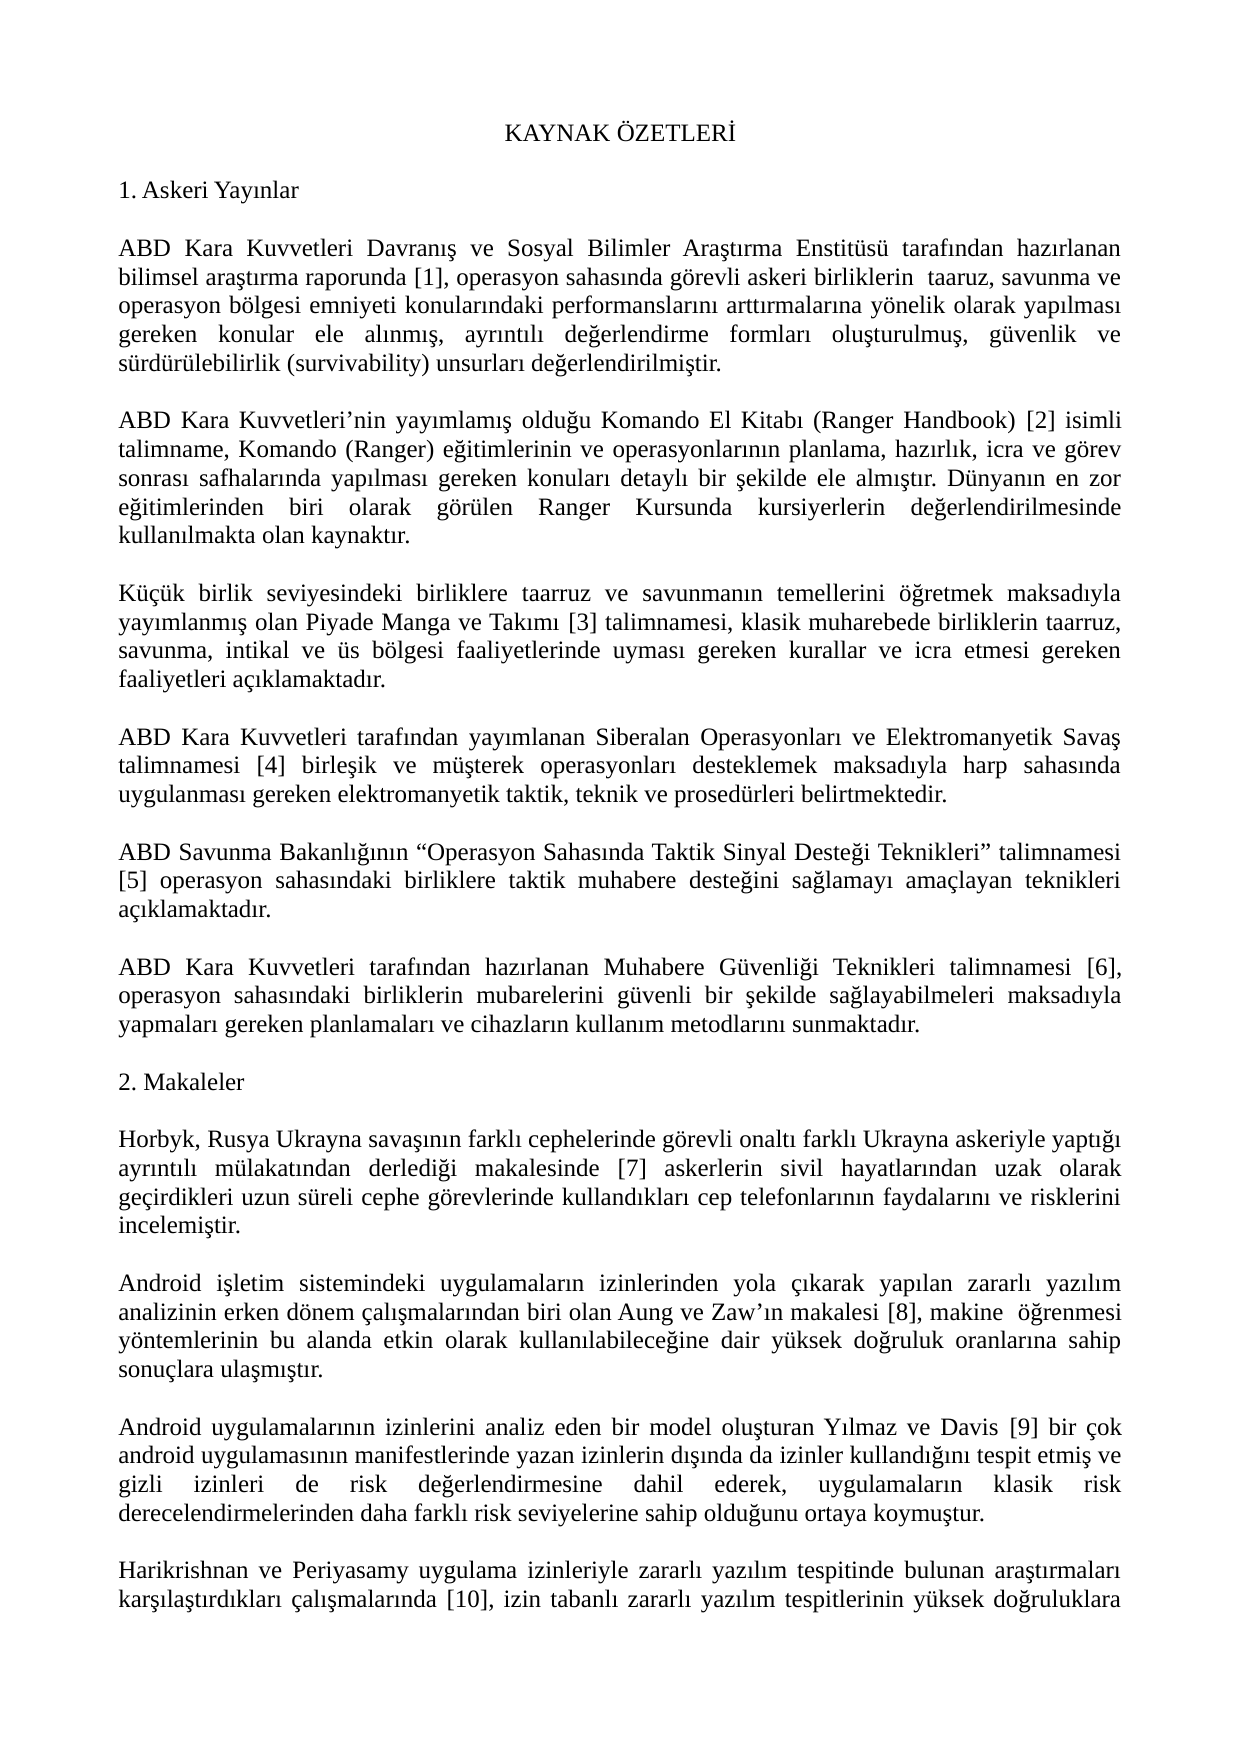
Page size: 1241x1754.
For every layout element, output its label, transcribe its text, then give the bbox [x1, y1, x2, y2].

text ABD Kara Kuvvetleri Davranış ve Sosyal Bilimler Araştırma Enstitüsü tarafından hazırlanan bilimsel araştırma raporunda [1], operasyon sahasında görevli askeri birliklerin taaruz, savunma ve operasyon bölgesi emniyeti konularındaki performanslarını arttırmalarına yönelik olarak yapılması gereken konular ele alınmış, ayrıntılı değerlendirme formları oluşturulmuş, güvenlik ve sürdürülebilirlik (survivability) unsurları değerlendirilmiştir. [118, 233, 1122, 377]
text ABD Kara Kuvvetleri tarafından hazırlanan Muhabere Güvenliği Teknikleri talimnamesi [6], operasyon sahasındaki birliklerin mubarelerini güvenli bir şekilde sağlayabilmeleri maksadıyla yapmaları gereken planlamaları ve cihazların kullanım metodlarını sunmaktadır. [118, 952, 1122, 1038]
text Android uygulamalarının izinlerini analiz eden bir model oluşturan Yılmaz ve Davis [9] bir çok android uygulamasının manifestlerinde yazan izinlerin dışında da izinler kullandığını tespit etmiş ve gizli izinleri de risk değerlendirmesine dahil ederek, uygulamaların klasik risk derecelendirmelerinden daha farklı risk seviyelerine sahip olduğunu ortaya koymuştur. [118, 1412, 1122, 1527]
text Harikrishnan ve Periyasamy uygulama izinleriyle zararlı yazılım tespitinde bulunan araştırmaları karşılaştırdıkları çalışmalarında [10], izin tabanlı zararlı yazılım tespitlerinin yüksek doğruluklara [118, 1556, 1122, 1613]
text 2. Makaleler [118, 1067, 1122, 1096]
text ABD Kara Kuvvetleri tarafından yayımlanan Siberalan Operasyonları ve Elektromanyetik Savaş talimnamesi [4] birleşik ve müşterek operasyonları desteklemek maksadıyla harp sahasında uygulanması gereken elektromanyetik taktik, teknik ve prosedürleri belirtmektedir. [118, 722, 1122, 808]
text 1. Askeri Yayınlar [118, 176, 1122, 204]
text KAYNAK ÖZETLERİ [118, 118, 1122, 147]
text Android işletim sistemindeki uygulamaların izinlerinden yola çıkarak yapılan zararlı yazılım analizinin erken dönem çalışmalarından biri olan Aung ve Zaw’ın makalesi [8], makine öğrenmesi yöntemlerinin bu alanda etkin olarak kullanılabileceğine dair yüksek doğruluk oranlarına sahip sonuçlara ulaşmıştır. [118, 1268, 1122, 1383]
text Küçük birlik seviyesindeki birliklere taarruz ve savunmanın temellerini öğretmek maksadıyla yayımlanmış olan Piyade Manga ve Takımı [3] talimnamesi, klasik muharebede birliklerin taarruz, savunma, intikal ve üs bölgesi faaliyetlerinde uyması gereken kurallar ve icra etmesi gereken faaliyetleri açıklamaktadır. [118, 578, 1122, 693]
text Horbyk, Rusya Ukrayna savaşının farklı cephelerinde görevli onaltı farklı Ukrayna askeriyle yaptığı ayrıntılı mülakatından derlediği makalesinde [7] askerlerin sivil hayatlarından uzak olarak geçirdikleri uzun süreli cephe görevlerinde kullandıkları cep telefonlarının faydalarını ve risklerini incelemiştir. [118, 1124, 1122, 1239]
text ABD Kara Kuvvetleri’nin yayımlamış olduğu Komando El Kitabı (Ranger Handbook) [2] isimli talimname, Komando (Ranger) eğitimlerinin ve operasyonlarının planlama, hazırlık, icra ve görev sonrası safhalarında yapılması gereken konuları detaylı bir şekilde ele almıştır. Dünyanın en zor eğitimlerinden biri olarak görülen Ranger Kursunda kursiyerlerin değerlendirilmesinde kullanılmakta olan kaynaktır. [118, 406, 1122, 549]
text ABD Savunma Bakanlığının “Operasyon Sahasında Taktik Sinyal Desteği Teknikleri” talimnamesi [5] operasyon sahasındaki birliklere taktik muhabere desteğini sağlamayı amaçlayan teknikleri açıklamaktadır. [118, 837, 1122, 923]
